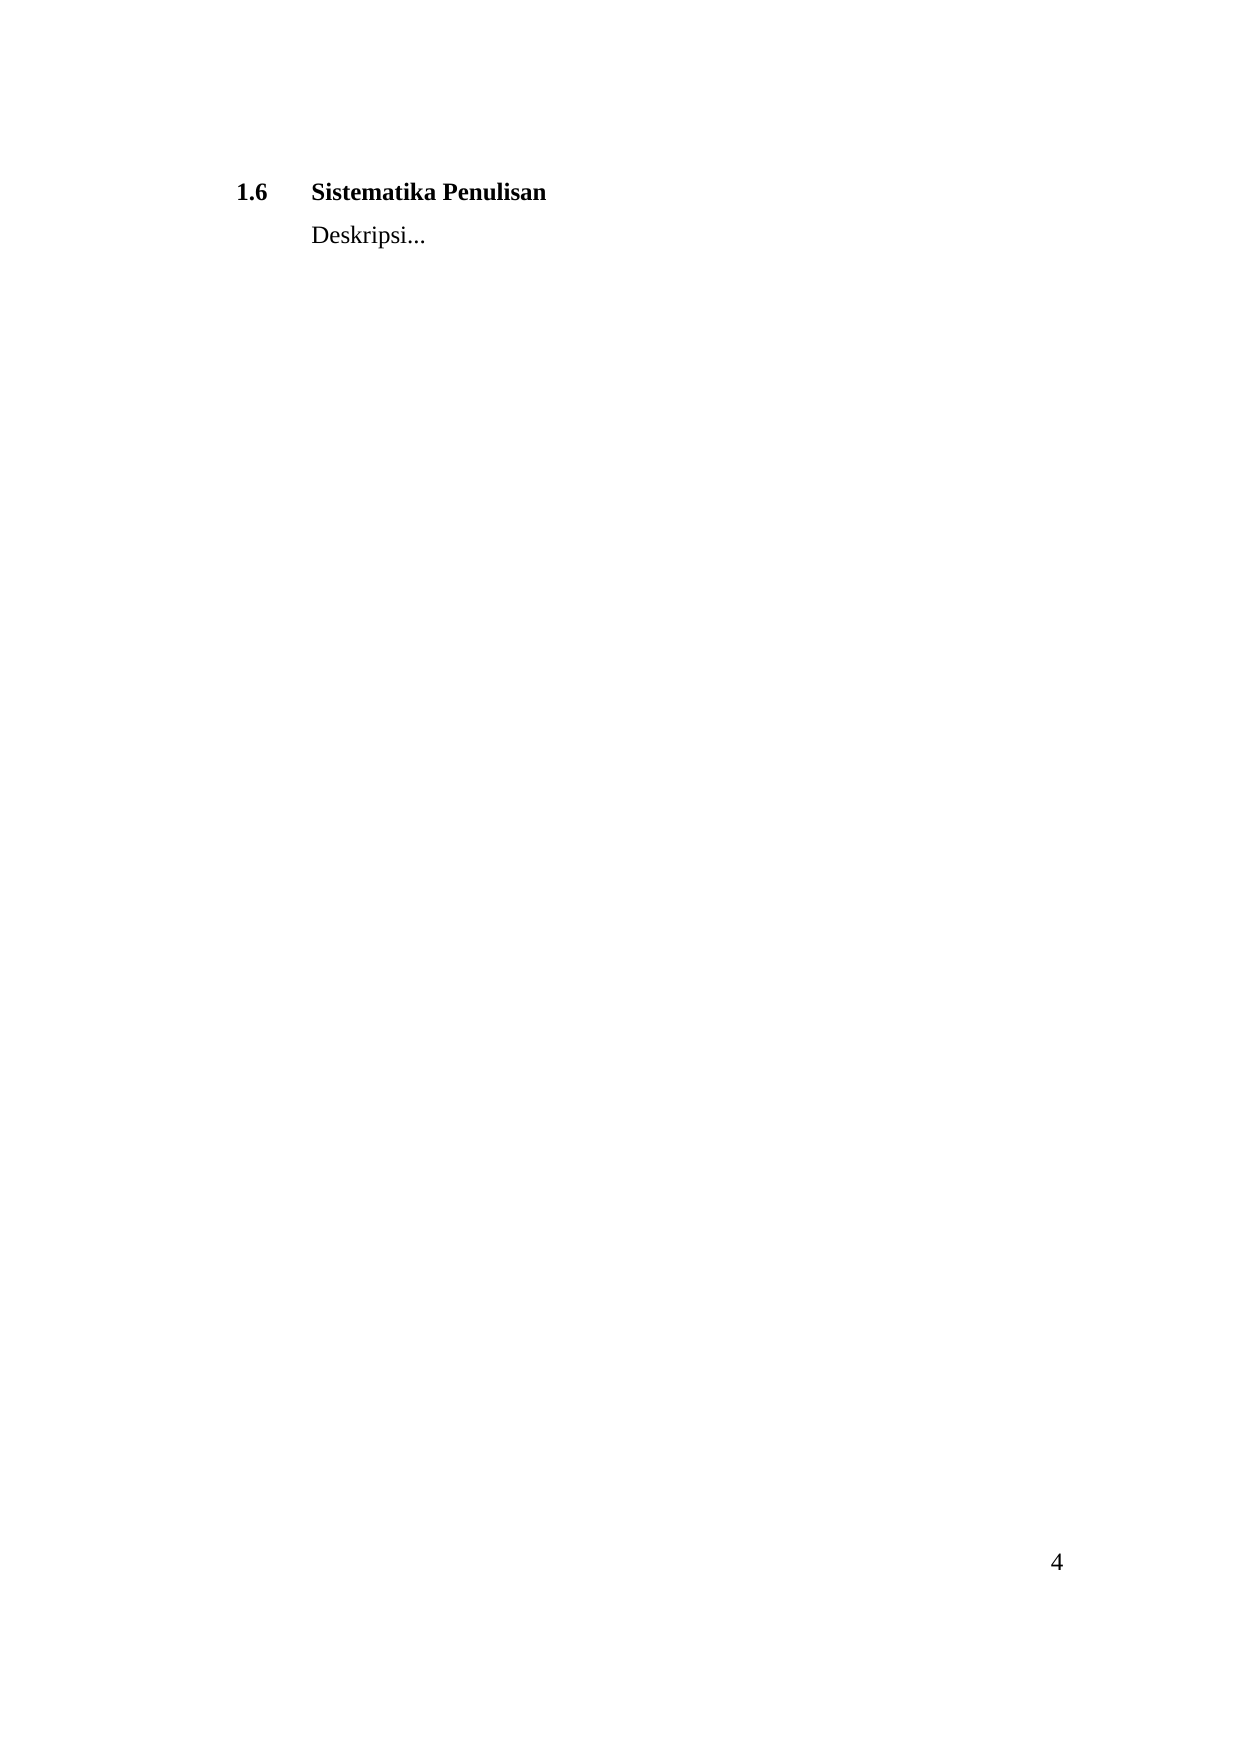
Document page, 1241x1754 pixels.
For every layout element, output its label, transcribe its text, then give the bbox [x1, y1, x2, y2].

subtitle 1.6 Sistematika Penulisan [236, 177, 1063, 206]
text Deskripsi... [236, 220, 1063, 249]
